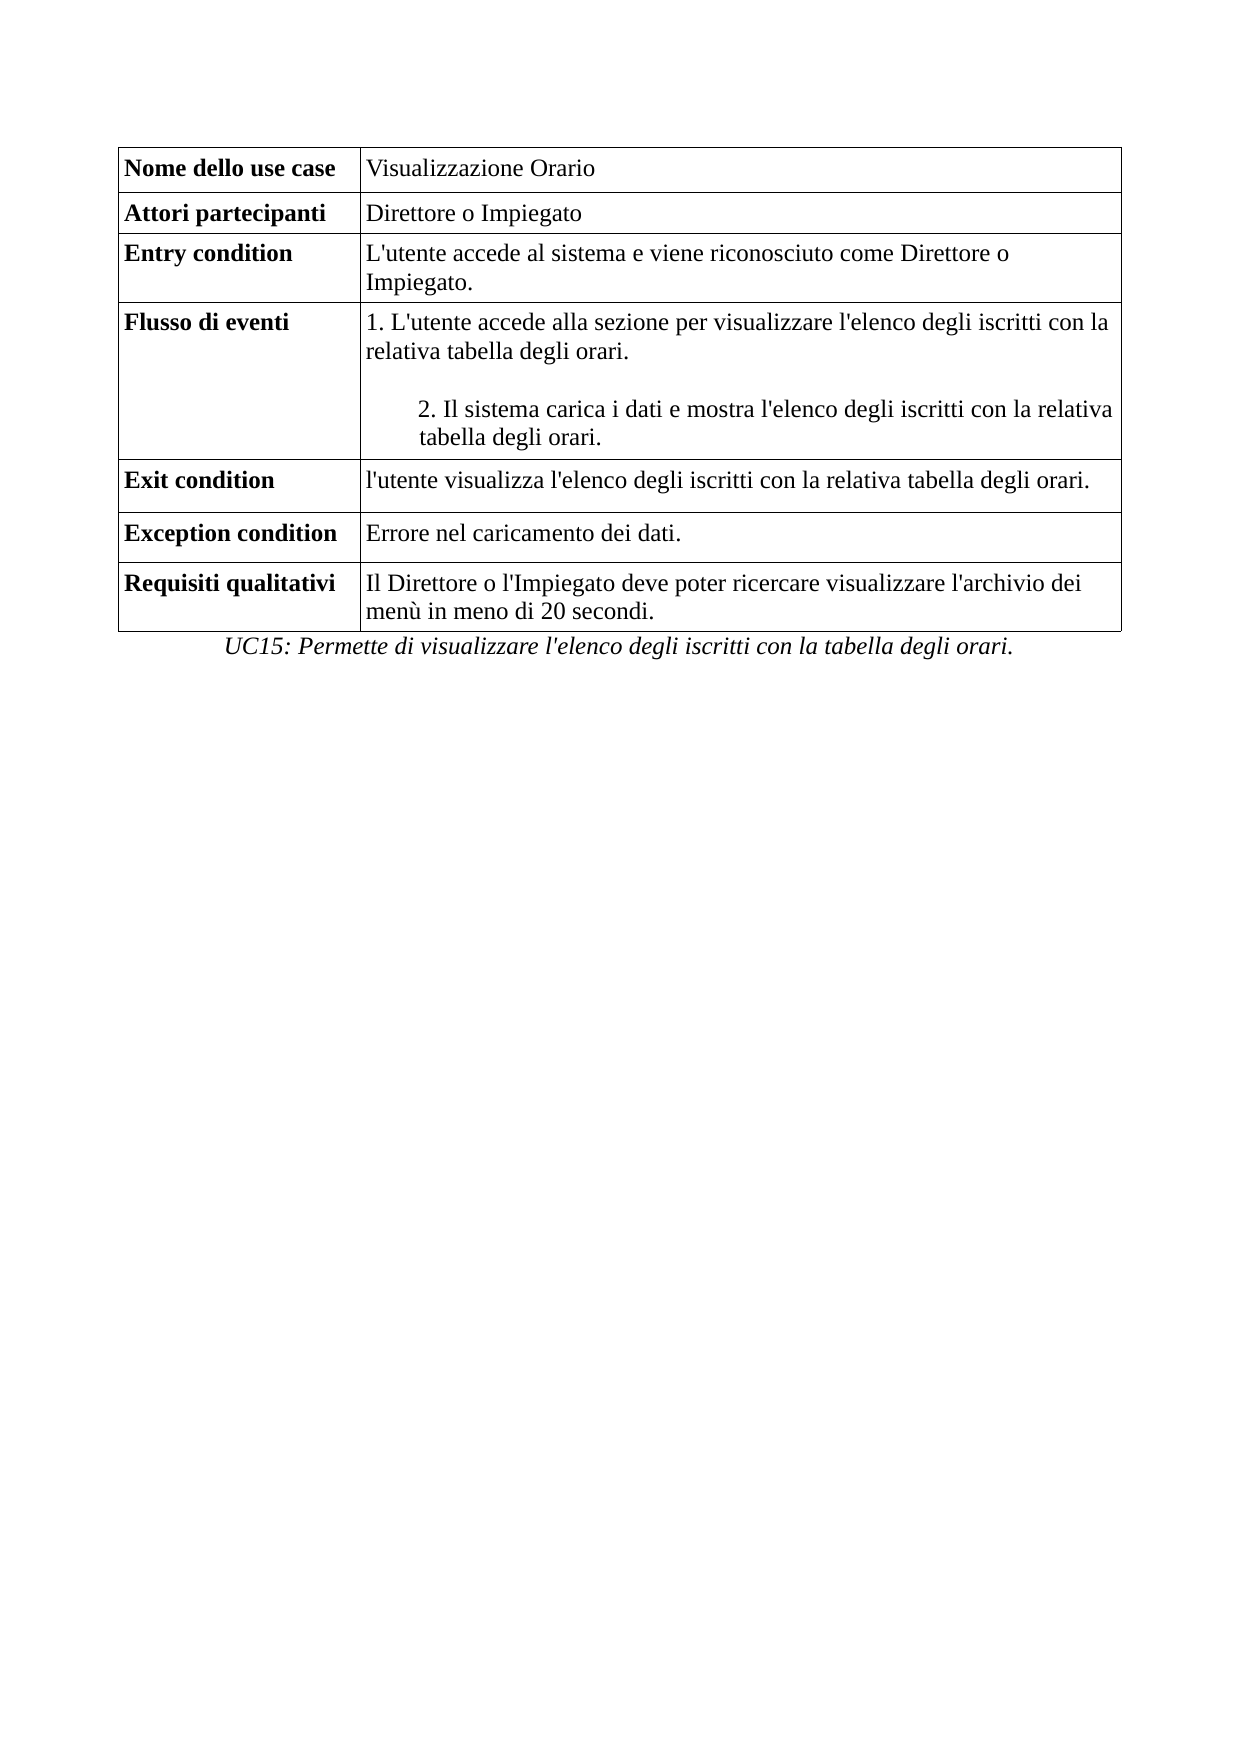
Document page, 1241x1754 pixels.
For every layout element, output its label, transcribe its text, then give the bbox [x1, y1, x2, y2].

table_cell Exception condition [119, 513, 360, 562]
table_header Nome dello use case [119, 148, 360, 192]
table_cell 1. L'utente accede alla sezione per visualizzare l'elenco degli iscritti con la relativa tabella degli orari. 2. Il sistema carica i dati e mostra l'elenco degli iscritti con la relativa tabella degli orari. [361, 303, 1121, 459]
table_cell Direttore o Impiegato [361, 193, 1121, 232]
table_cell Exit condition [119, 460, 360, 512]
table_cell Il Direttore o l'Impiegato deve poter ricercare visualizzare l'archivio dei menù in meno di 20 secondi. [361, 563, 1121, 631]
table_cell l'utente visualizza l'elenco degli iscritti con la relativa tabella degli orari. [361, 460, 1121, 512]
table_cell Flusso di eventi [119, 303, 360, 459]
table_cell Requisiti qualitativi [119, 563, 360, 631]
table_cell Entry condition [119, 234, 360, 302]
text UC15: Permette di visualizzare l'elenco degli iscritti con la tabella degli orari. [118, 631, 1122, 660]
table_cell Errore nel caricamento dei dati. [361, 513, 1121, 562]
table_cell Attori partecipanti [119, 193, 360, 232]
table_cell L'utente accede al sistema e viene riconosciuto come Direttore o Impiegato. [361, 234, 1121, 302]
table_header Visualizzazione Orario [361, 148, 1121, 192]
